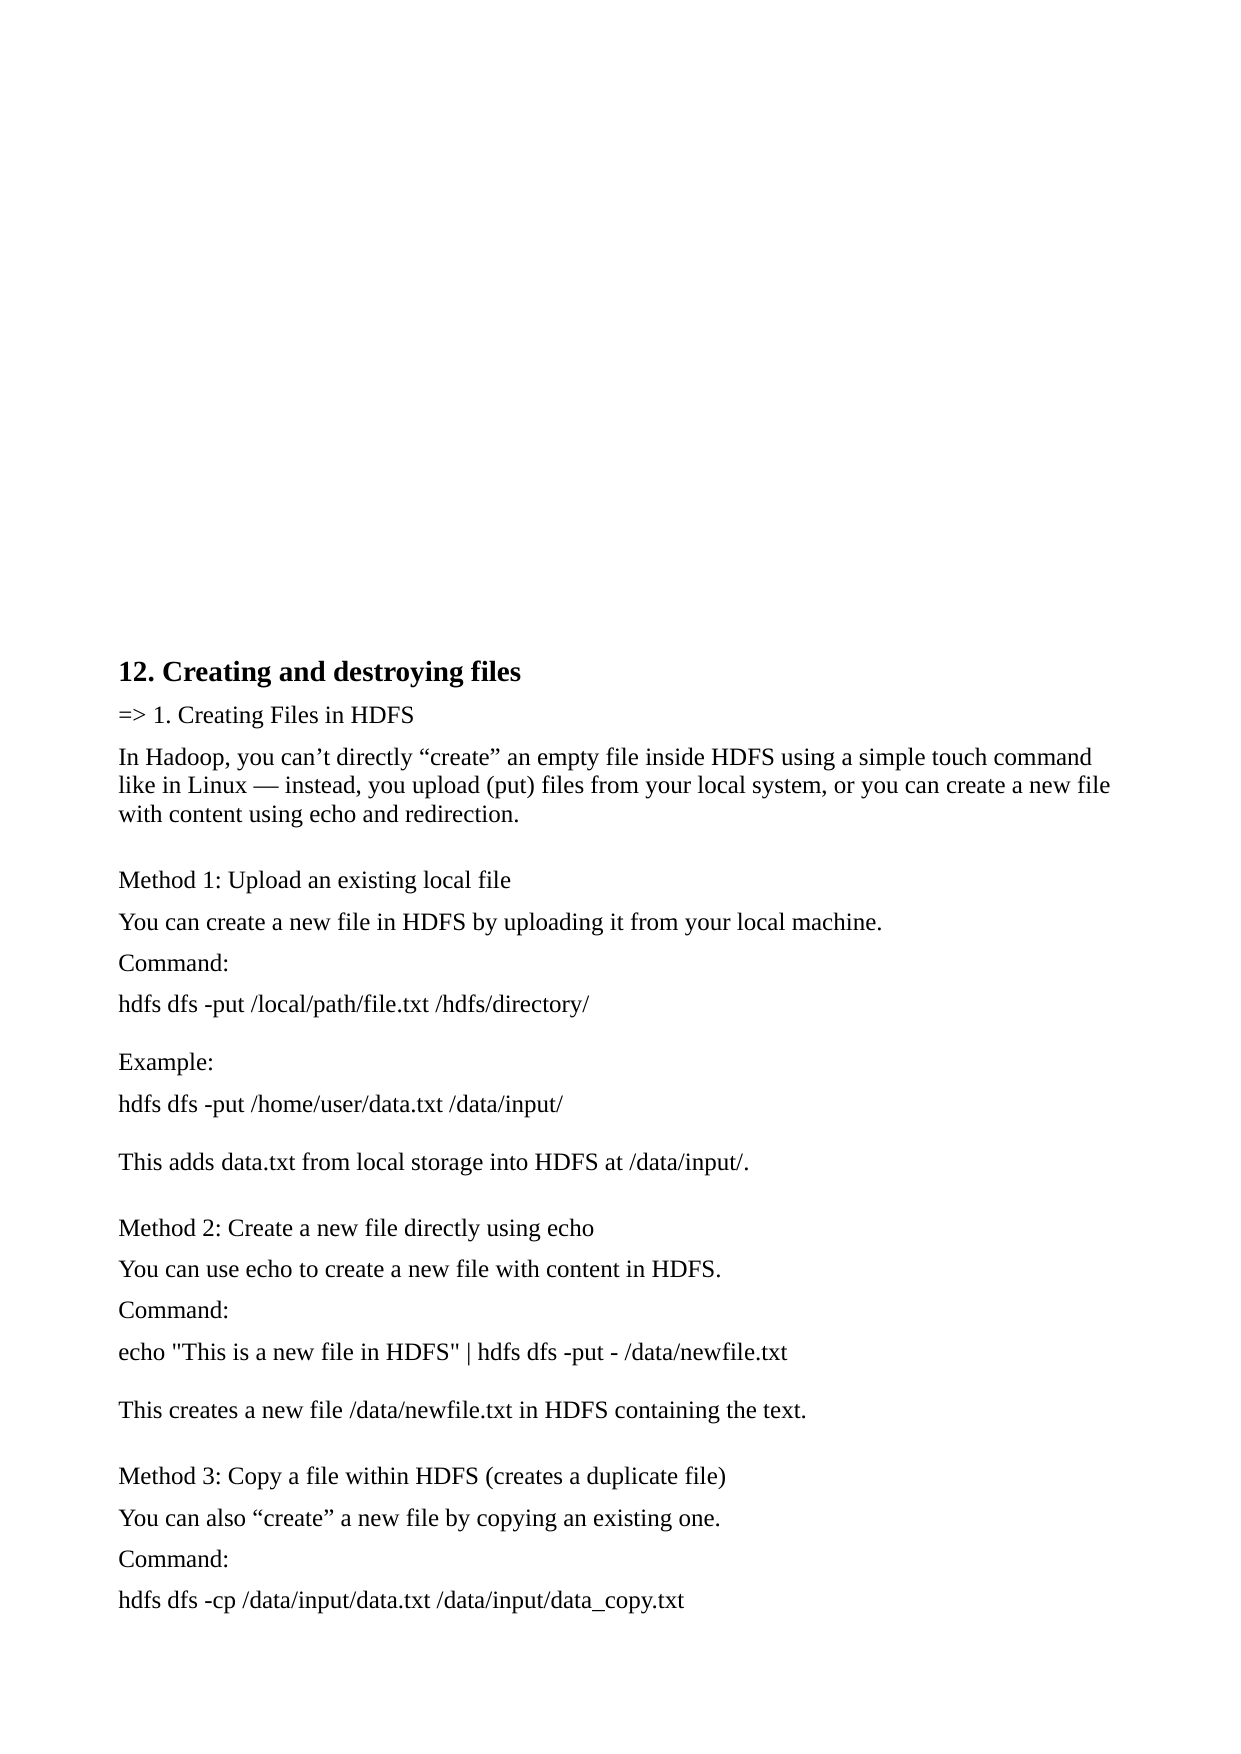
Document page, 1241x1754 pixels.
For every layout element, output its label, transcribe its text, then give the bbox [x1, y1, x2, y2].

text This adds data.txt from local storage into HDFS at /data/input/. [118, 1147, 1122, 1176]
text This creates a new file /data/newfile.txt in HDFS containing the text. [118, 1395, 1122, 1424]
text 12. Creating and destroying files [118, 654, 1122, 688]
text You can use echo to create a new file with content in HDFS. [118, 1254, 1122, 1283]
text Command: [118, 1544, 1122, 1573]
text Example: [118, 1047, 1122, 1076]
text hdfs dfs -put /local/path/file.txt /hdfs/directory/ [118, 989, 1122, 1018]
text In Hadoop, you can’t directly “create” an empty file inside HDFS using a simple touch command like in Linux — instead, you upload (put) files from your local system, or you can create a new file with content using echo and redirection. [118, 742, 1122, 828]
text hdfs dfs -cp /data/input/data.txt /data/input/data_copy.txt [118, 1585, 1122, 1614]
subtitle Method 1: Upload an existing local file [118, 865, 1122, 894]
text Command: [118, 948, 1122, 977]
text => 1. Creating Files in HDFS [118, 700, 1122, 729]
text echo "This is a new file in HDFS" | hdfs dfs -put - /data/newfile.txt [118, 1337, 1122, 1366]
text You can create a new file in HDFS by uploading it from your local machine. [118, 907, 1122, 935]
text Command: [118, 1296, 1122, 1324]
text hdfs dfs -put /home/user/data.txt /data/input/ [118, 1089, 1122, 1117]
text You can also “create” a new file by copying an existing one. [118, 1503, 1122, 1531]
subtitle Method 2: Create a new file directly using echo [118, 1213, 1122, 1242]
subtitle Method 3: Copy a file within HDFS (creates a duplicate file) [118, 1461, 1122, 1490]
